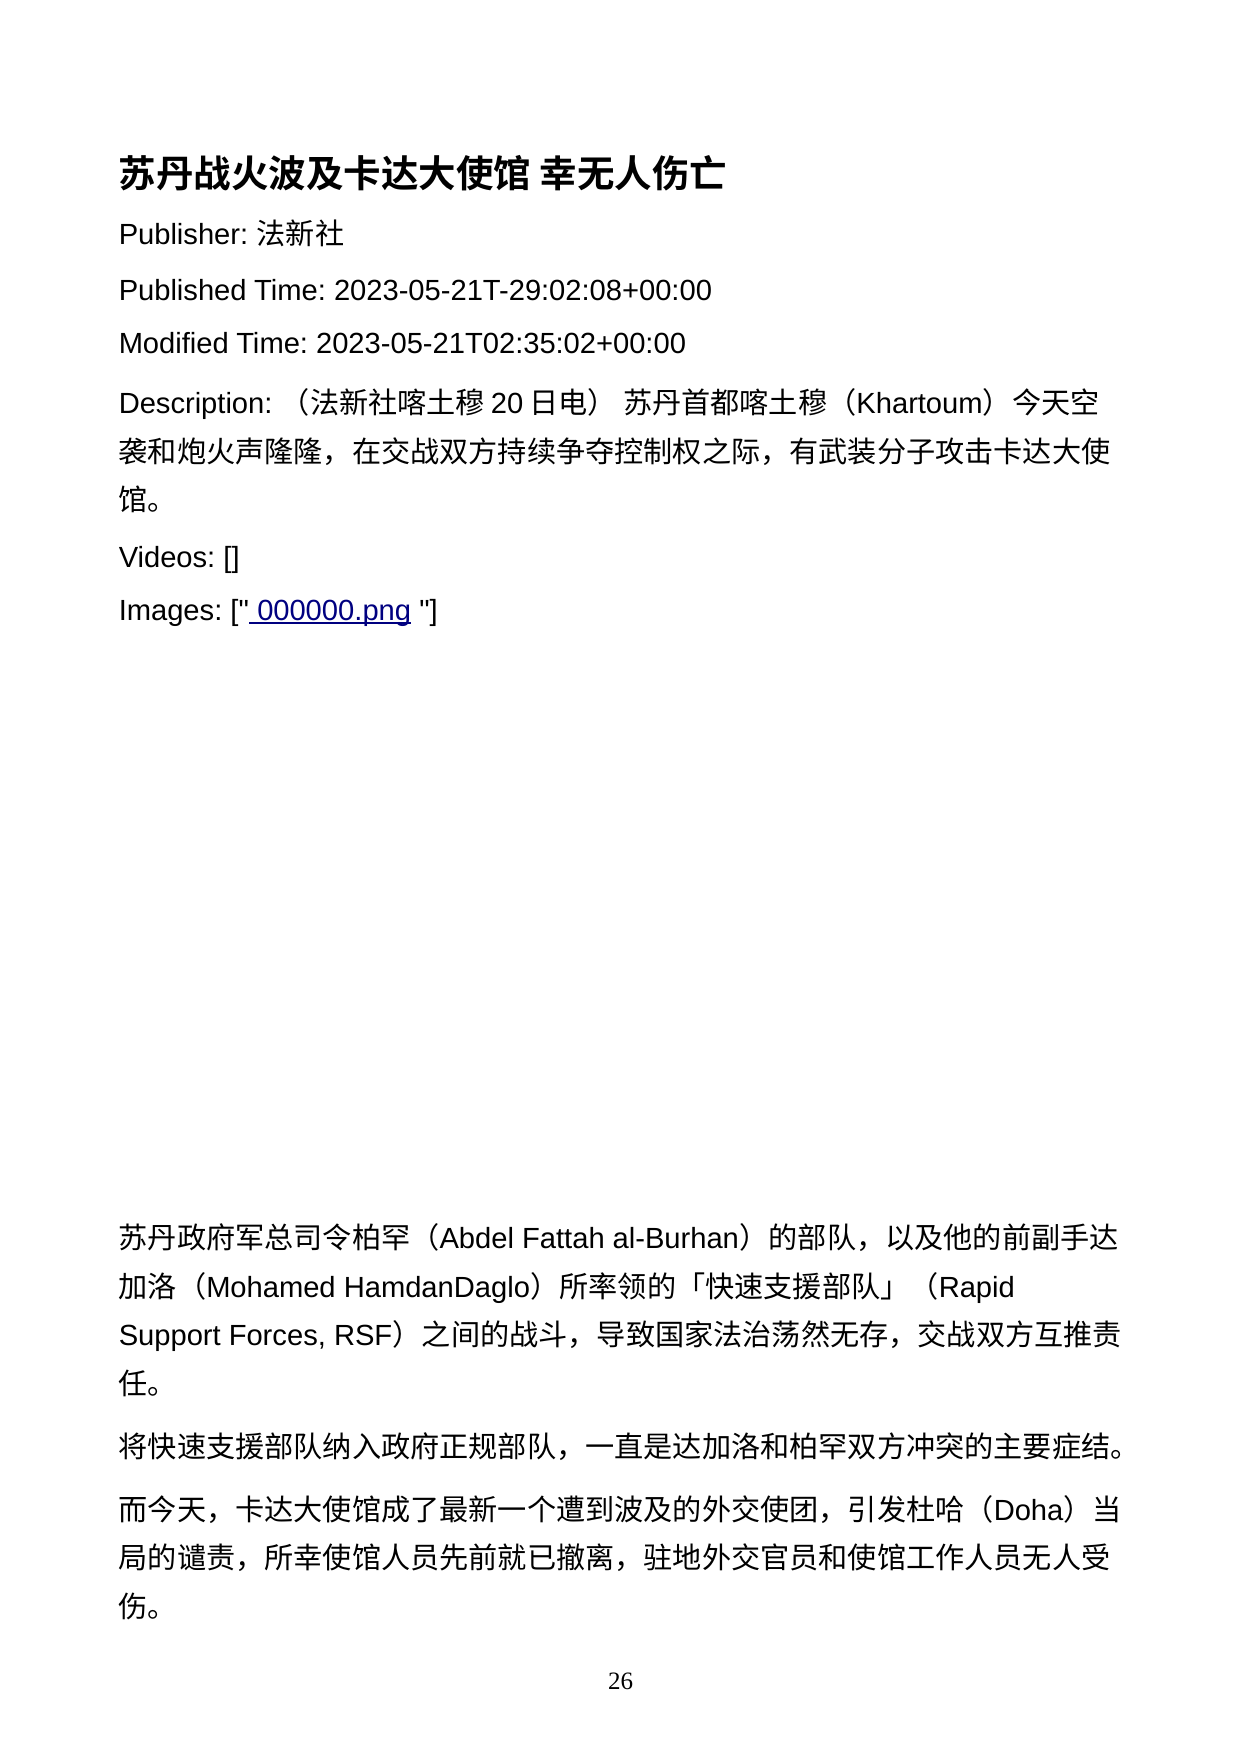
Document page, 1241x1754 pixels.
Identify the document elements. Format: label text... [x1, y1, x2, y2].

text Published Time: 2023-05-21T-29:02:08+00:00 [118, 273, 1122, 307]
text Images: [" 000000.png "] [118, 593, 1122, 627]
text Videos: [] [118, 540, 1122, 573]
text 而今天，卡达大使馆成了最新一个遭到波及的外交使团，引发杜哈（Doha）当局的谴责，所幸使馆人员先前就已撤离，驻地外交官员和使馆工作人员无人受伤。 [118, 1486, 1122, 1626]
text 苏丹政府军总司令柏罕（Abdel Fattah al-Burhan）的部队，以及他的前副手达加洛（Mohamed HamdanDaglo）所率领的「快速支援部队」（Rapid Support Forces, RSF）之间的战斗，导致国家法治荡然无存，交战双方互推责任。 [118, 1214, 1122, 1402]
text Modified Time: 2023-05-21T02:35:02+00:00 [118, 327, 1122, 360]
text 将快速支援部队纳入政府正规部队，一直是达加洛和柏罕双方冲突的主要症结。 [118, 1423, 1122, 1466]
text Description: （法新社喀土穆20日电） 苏丹首都喀土穆（Khartoum）今天空袭和炮火声隆隆，在交战双方持续争夺控制权之际，有武装分子攻击卡达大使馆。 [118, 380, 1122, 519]
subtitle 苏丹战火波及卡达大使馆 幸无人伤亡 [118, 143, 1122, 198]
text Publisher: 法新社 [118, 210, 1122, 253]
